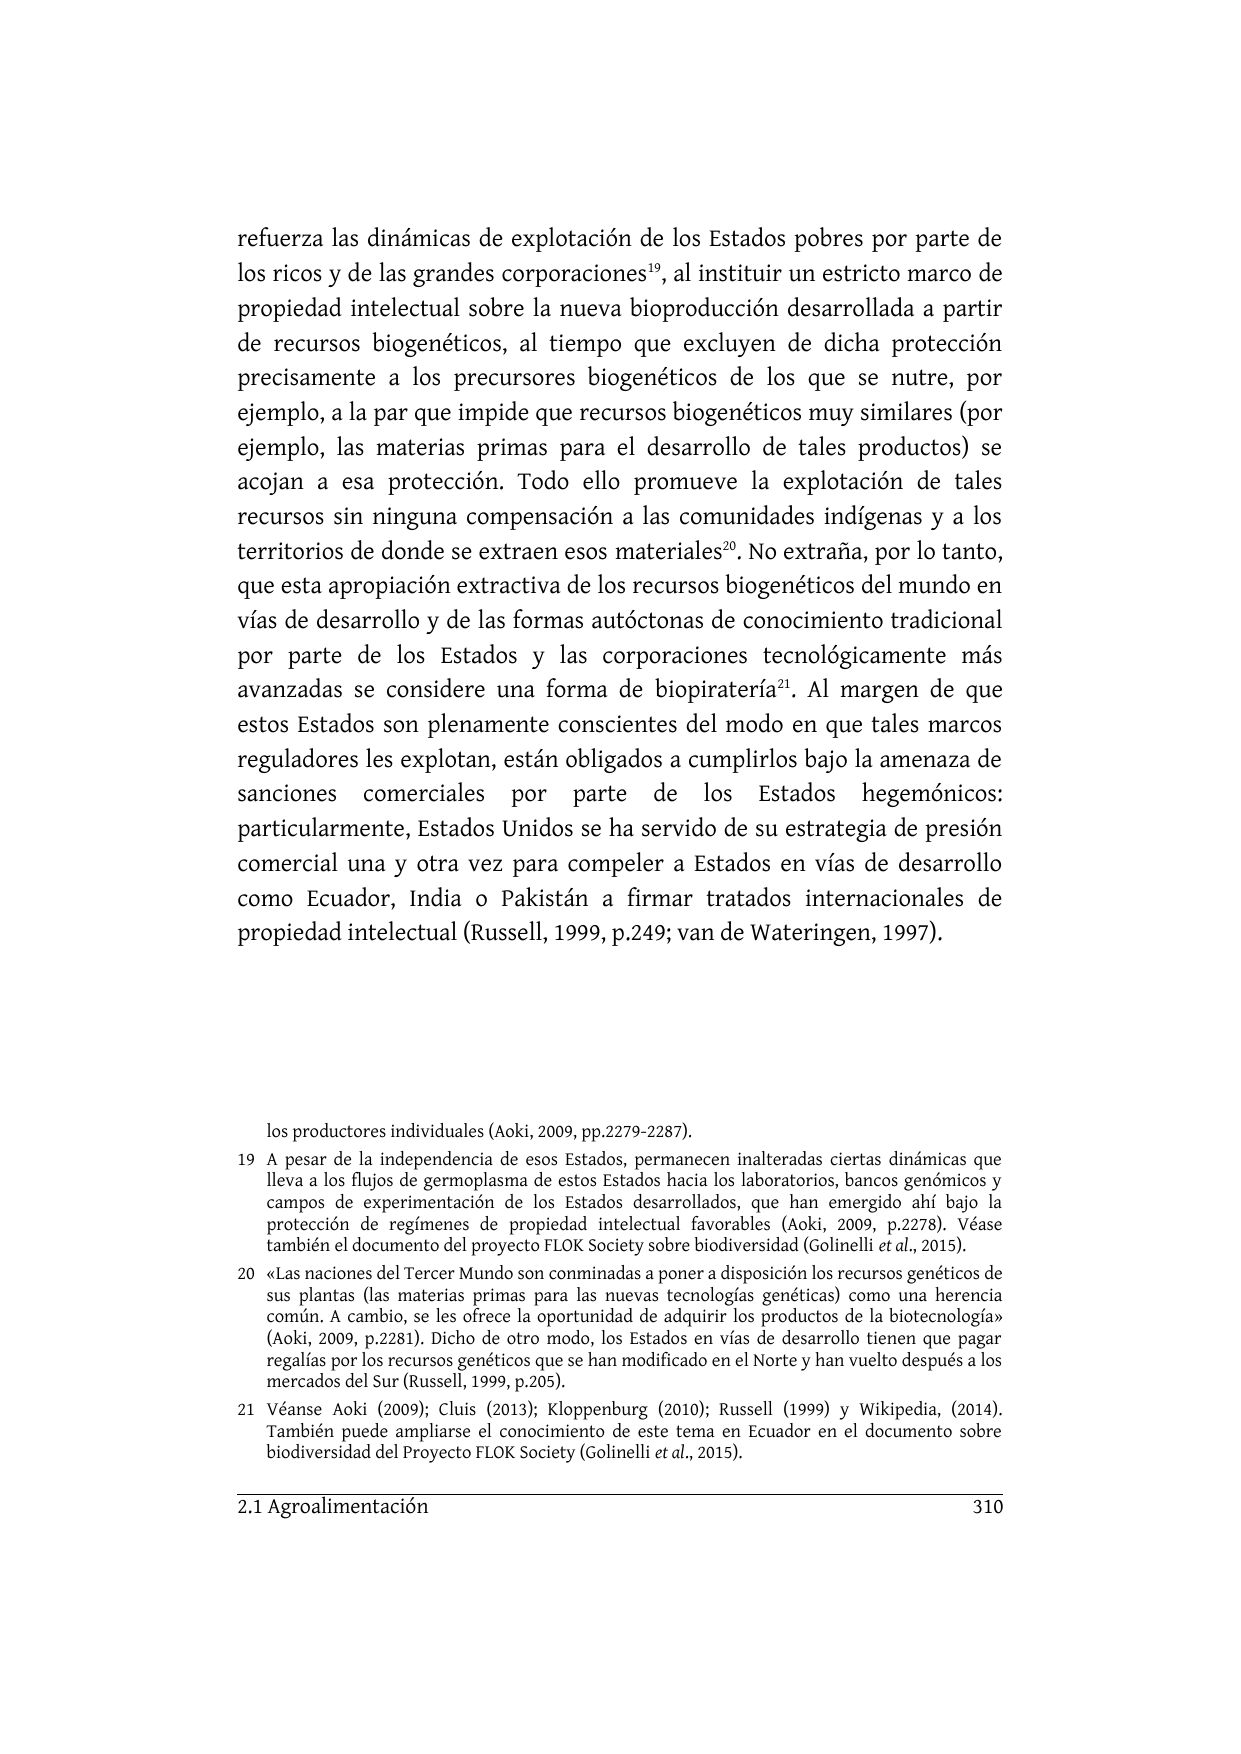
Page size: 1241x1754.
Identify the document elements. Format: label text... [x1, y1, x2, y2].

text los productores individuales (Aoki, 2009, pp.2279-2287). [237, 1121, 1003, 1142]
text «Las naciones del Tercer Mundo son conminadas a poner a disposición los recursos genéticos de sus plantas (las materias primas para las nuevas tecnologías genéticas) como una herencia común. A cambio, se les ofrece la oportunidad de adquirir los productos de la biotecnología» (Aoki, 2009, p.2281). Dicho de otro modo, los Estados en vías de desarrollo tienen que pagar regalías por los recursos genéticos que se han modificado en el Norte y han vuelto después a los mercados del Sur (Russell, 1999, p.205). [237, 1263, 1003, 1393]
text refuerza las dinámicas de explotación de los Estados pobres por parte de los ricos y de las grandes corporaciones, al instituir un estricto marco de propiedad intelectual sobre la nueva bioproducción desarrollada a partir de recursos biogenéticos, al tiempo que excluyen de dicha protección precisamente a los precursores biogenéticos de los que se nutre, por ejemplo, a la par que impide que recursos biogenéticos muy similares (por ejemplo, las materias primas para el desarrollo de tales productos) se acojan a esa protección. Todo ello promueve la explotación de tales recursos sin ninguna compensación a las comunidades indígenas y a los territorios de donde se extraen esos materiales. No extraña, por lo tanto, que esta apropiación extractiva de los recursos biogenéticos del mundo en vías de desarrollo y de las formas autóctonas de conocimiento tradicional por parte de los Estados y las corporaciones tecnológicamente más avanzadas se considere una forma de biopiratería. Al margen de que estos Estados son plenamente conscientes del modo en que tales marcos reguladores les explotan, están obligados a cumplirlos bajo la amenaza de sanciones comerciales por parte de los Estados hegemónicos: particularmente, Estados Unidos se ha servido de su estrategia de presión comercial una y otra vez para compeler a Estados en vías de desarrollo como Ecuador, India o Pakistán a firmar tratados internacionales de propiedad intelectual (Russell, 1999, p.249; van de Wateringen, 1997). [237, 225, 1003, 948]
text A pesar de la independencia de esos Estados, permanecen inalteradas ciertas dinámicas que lleva a los flujos de germoplasma de estos Estados hacia los laboratorios, bancos genómicos y campos de experimentación de los Estados desarrollados, que han emergido ahí bajo la protección de regímenes de propiedad intelectual favorables (Aoki, 2009, p.2278). Véase también el documento del proyecto FLOK Society sobre biodiversidad (Golinelli et al., 2015). [237, 1148, 1003, 1257]
text Véanse Aoki (2009); Cluis (2013); Kloppenburg (2010); Russell (1999) y Wikipedia, (2014). También puede ampliarse el conocimiento de este tema en Ecuador en el documento sobre biodiversidad del Proyecto FLOK Society (Golinelli et al., 2015). [237, 1399, 1003, 1464]
